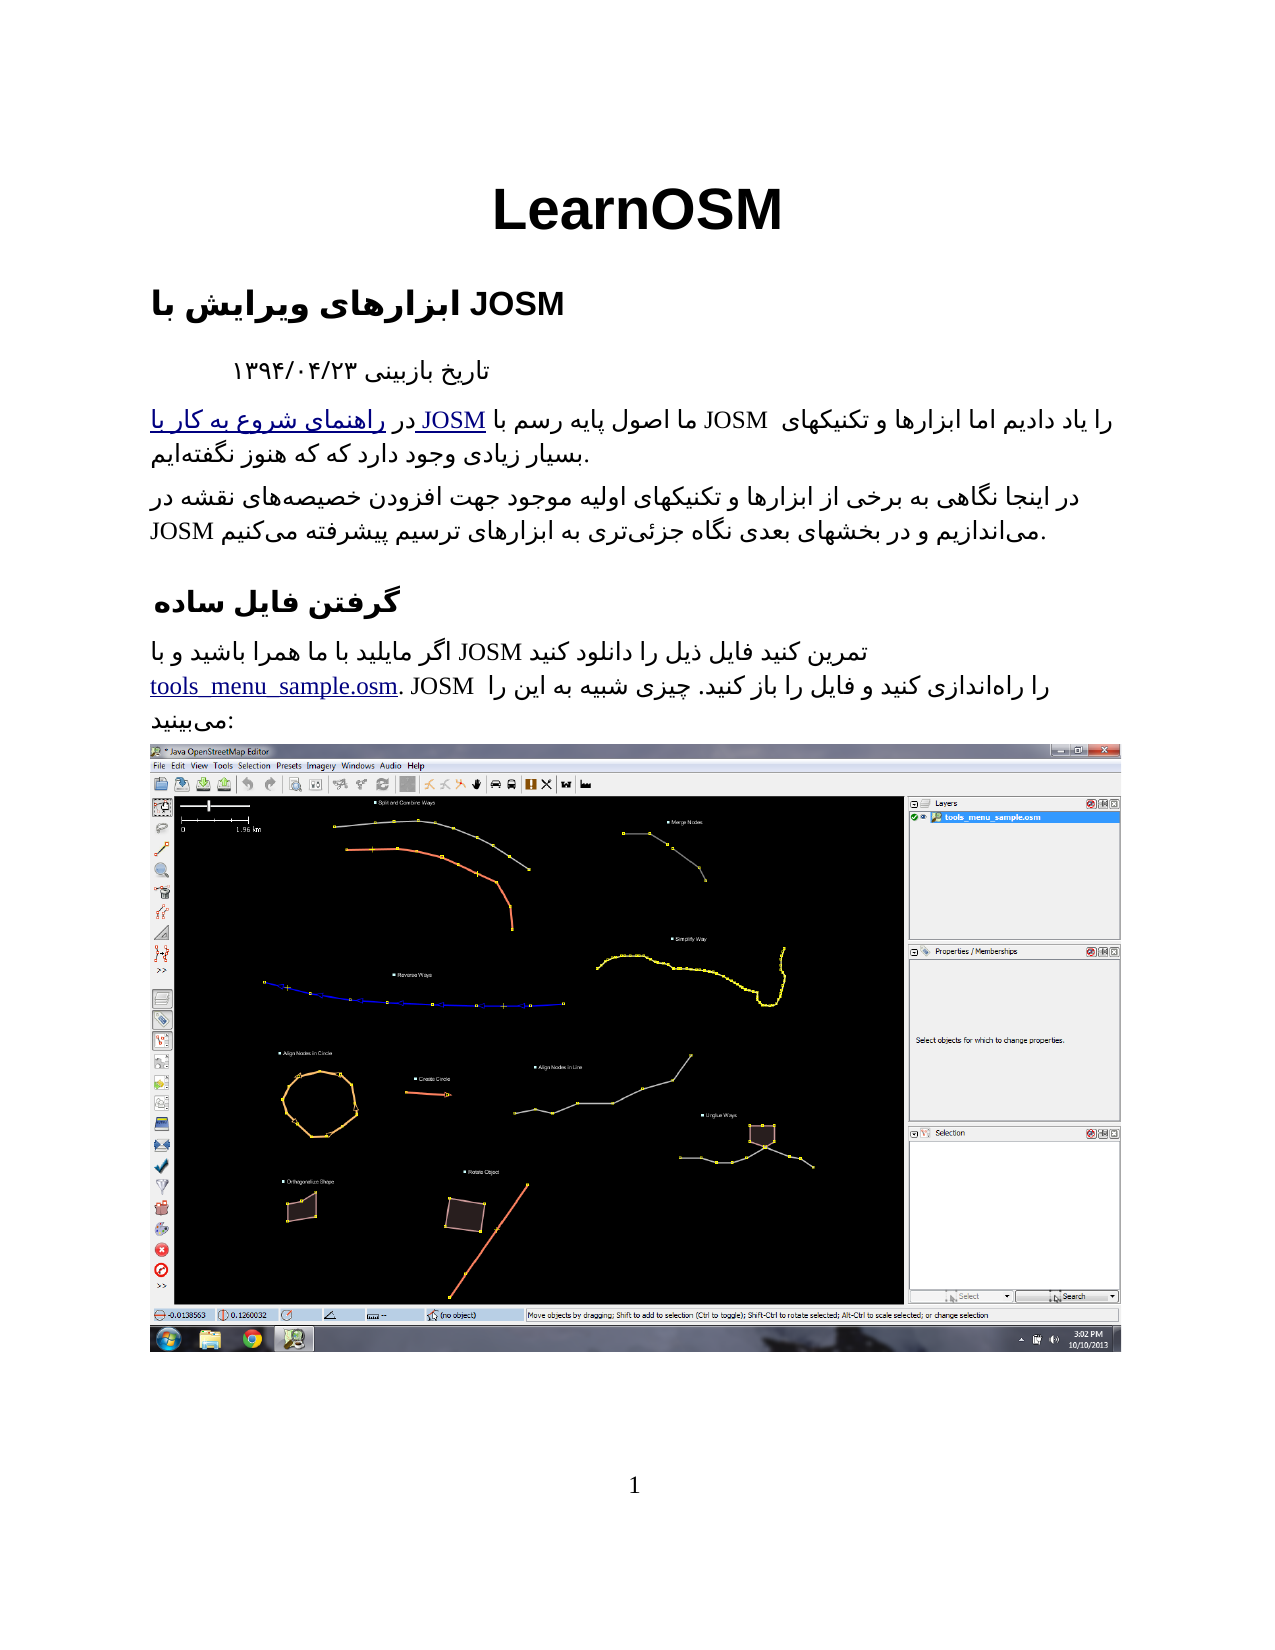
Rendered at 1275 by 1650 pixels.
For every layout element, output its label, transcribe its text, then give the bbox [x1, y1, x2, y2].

picture [150, 744, 1122, 1352]
title LearnOSM [150, 175, 1125, 242]
text تاریخ بازبینی ۱۳۹۴/۰۴/۲۳ [225, 353, 1125, 387]
text اگر مایلید با ما همرا باشید و با JOSM تمرین کنید فایل ذیل را دانلود کنید tools_menu_sample.osm. JOSM را راه‌اندازی کنید و فایل را باز کنید. چیزی شبیه به این را می‌بینید: [150, 633, 1125, 735]
text در اینجا نگاهی به برخی از ابزارها و تکنیکهای اولیه موجود جهت افزودن خصیصه‌های نقشه در JOSM می‌اندازیم و در بخشهای بعدی نگاه جزئی‌تری به ابزارهای ترسیم پیشرفته می‌کنیم. [150, 479, 1125, 547]
subtitle گرفتن فایل ساده [150, 581, 1125, 621]
subtitle ابزارهای ویرایش با JOSM [150, 279, 1125, 325]
text در راهنمای شروع به کار با JOSM ما اصول پایه رسم با JOSM را یاد دادیم اما ابزارها و تکنیکهای بسیار زیادی وجود دارد که که هنوز نگفته‌ایم. [150, 402, 1125, 470]
